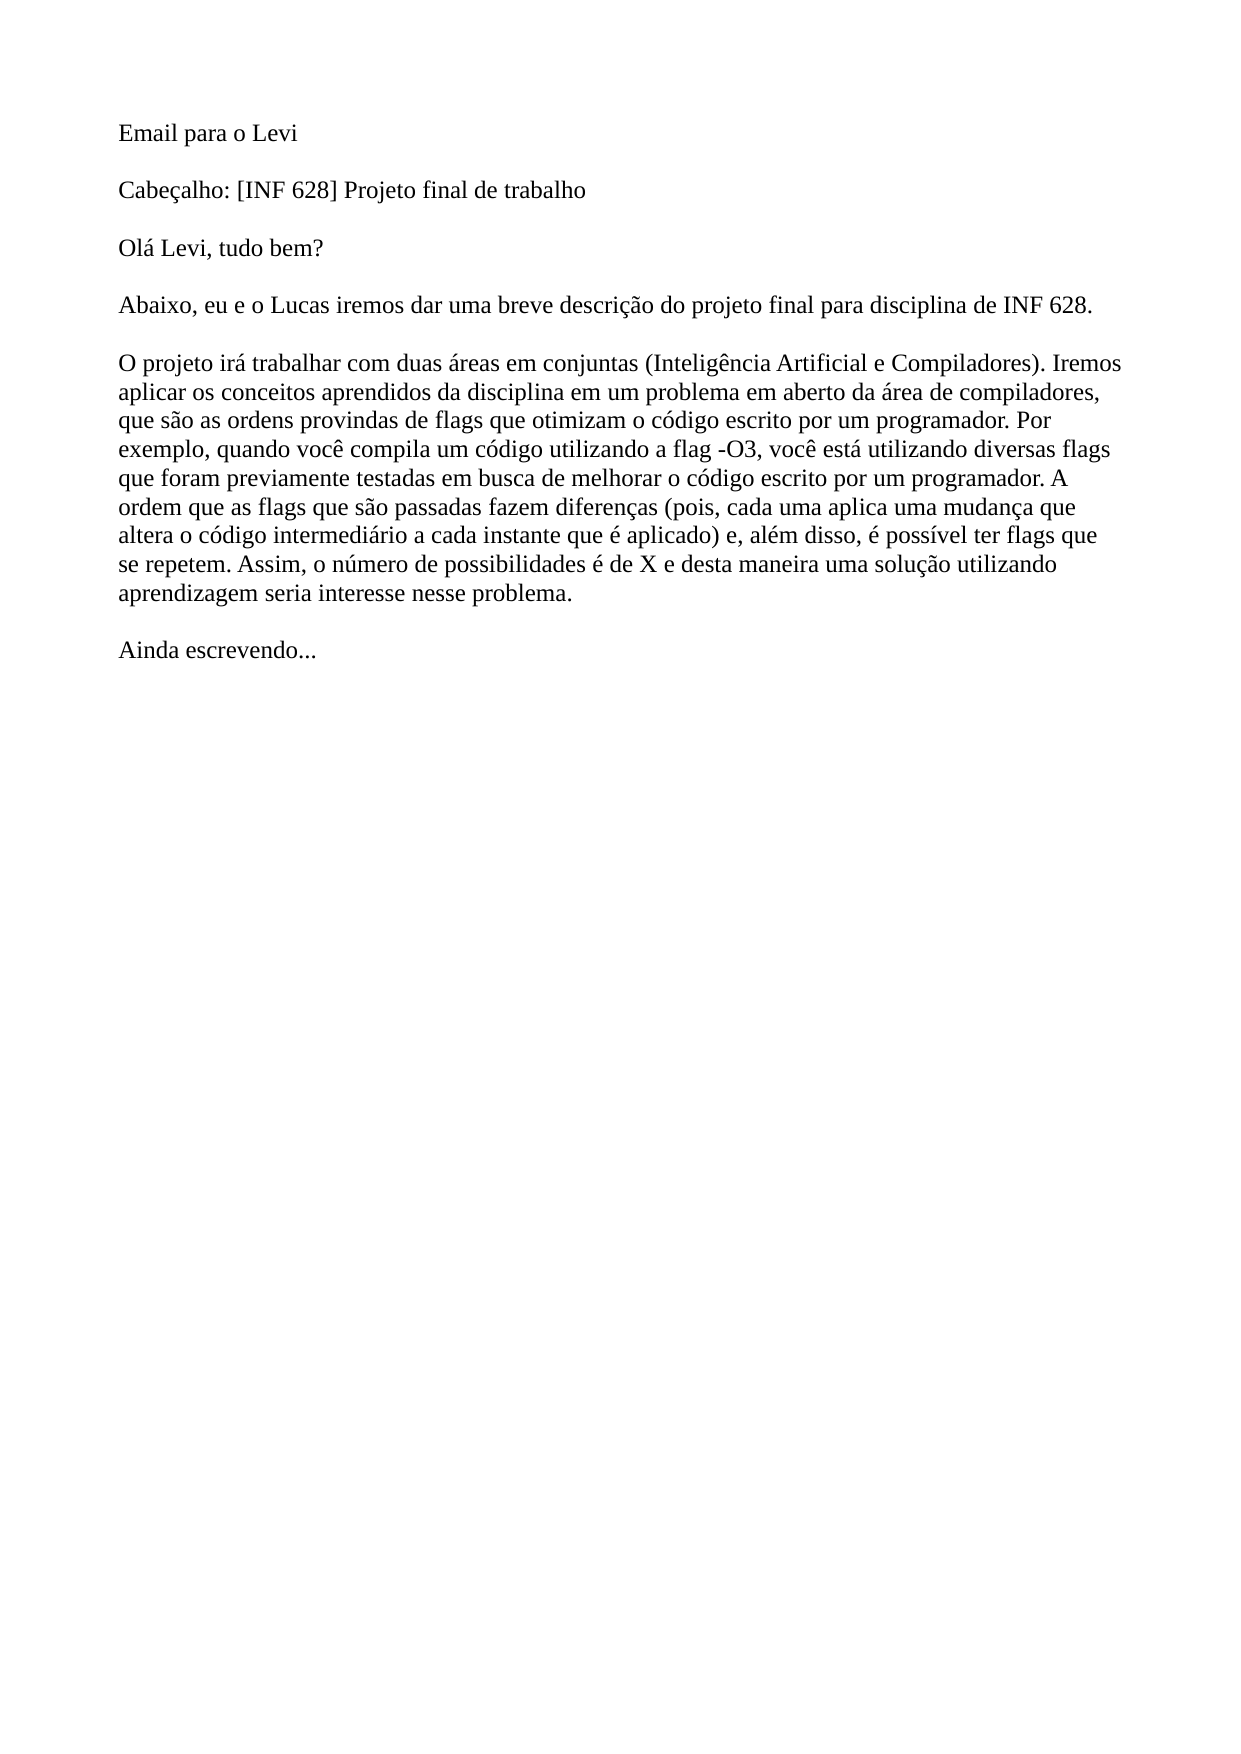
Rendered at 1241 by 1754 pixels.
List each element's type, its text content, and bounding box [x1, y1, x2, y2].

text Cabeçalho: [INF 628] Projeto final de trabalho [118, 176, 1122, 204]
text Abaixo, eu e o Lucas iremos dar uma breve descrição do projeto final para disciplina de INF 628. [118, 291, 1122, 319]
text O projeto irá trabalhar com duas áreas em conjuntas (Inteligência Artificial e Compiladores). Iremos aplicar os conceitos aprendidos da disciplina em um problema em aberto da área de compiladores, que são as ordens provindas de flags que otimizam o código escrito por um programador. Por exemplo, quando você compila um código utilizando a flag -O3, você está utilizando diversas flags que foram previamente testadas em busca de melhorar o código escrito por um programador. A ordem que as flags que são passadas fazem diferenças (pois, cada uma aplica uma mudança que altera o código intermediário a cada instante que é aplicado) e, além disso, é possível ter flags que se repetem. Assim, o número de possibilidades é de X e desta maneira uma solução utilizando aprendizagem seria interesse nesse problema. [118, 348, 1122, 607]
text Olá Levi, tudo bem? [118, 233, 1122, 262]
text Email para o Levi [118, 118, 1122, 147]
text Ainda escrevendo... [118, 636, 1122, 664]
